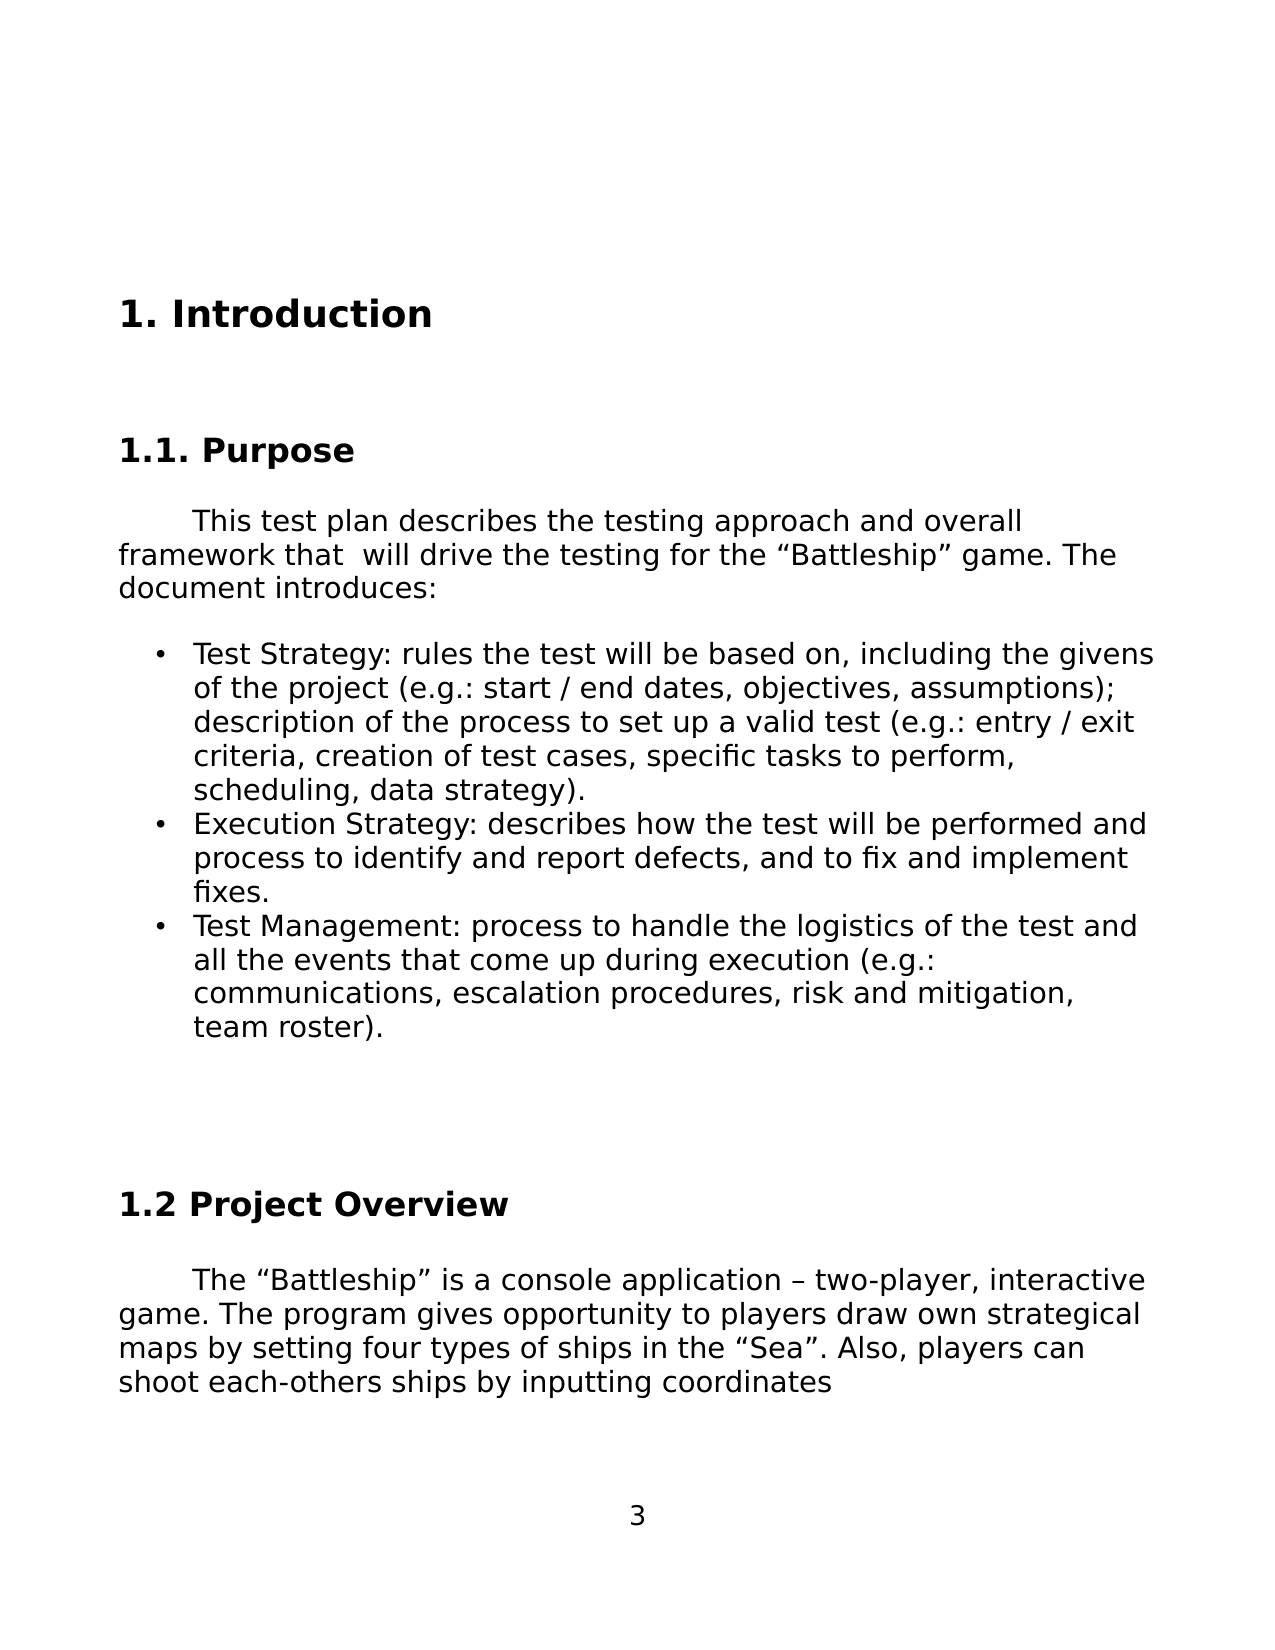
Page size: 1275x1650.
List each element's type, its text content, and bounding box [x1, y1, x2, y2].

text 1.1. Purpose [118, 431, 1157, 470]
text 1. Introduction [118, 293, 1157, 336]
list Test Management: process to handle the logistics of the test and all the events that come up during execution (e.g.: communications, escalation procedures, risk and mitigation, team roster). [156, 909, 1157, 1045]
text This test plan describes the testing approach and overall framework that will drive the testing for the “Battleship” game. The document introduces: [118, 504, 1157, 606]
list The “Battleship” is a console application – two-player, interactive game. The program gives opportunity to players draw own strategical maps by setting four types of ships in the “Sea”. Also, players can shoot each-others ships by inputting coordinates [118, 1263, 1157, 1399]
list Execution Strategy: describes how the test will be performed and process to identify and report defects, and to fix and implement fixes. [156, 807, 1157, 909]
list Test Strategy: rules the test will be based on, including the givens of the project (e.g.: start / end dates, objectives, assumptions); description of the process to set up a valid test (e.g.: entry / exit criteria, creation of test cases, specific tasks to perform, scheduling, data strategy). [156, 637, 1157, 807]
list 1.2 Project Overview [118, 1186, 1157, 1224]
